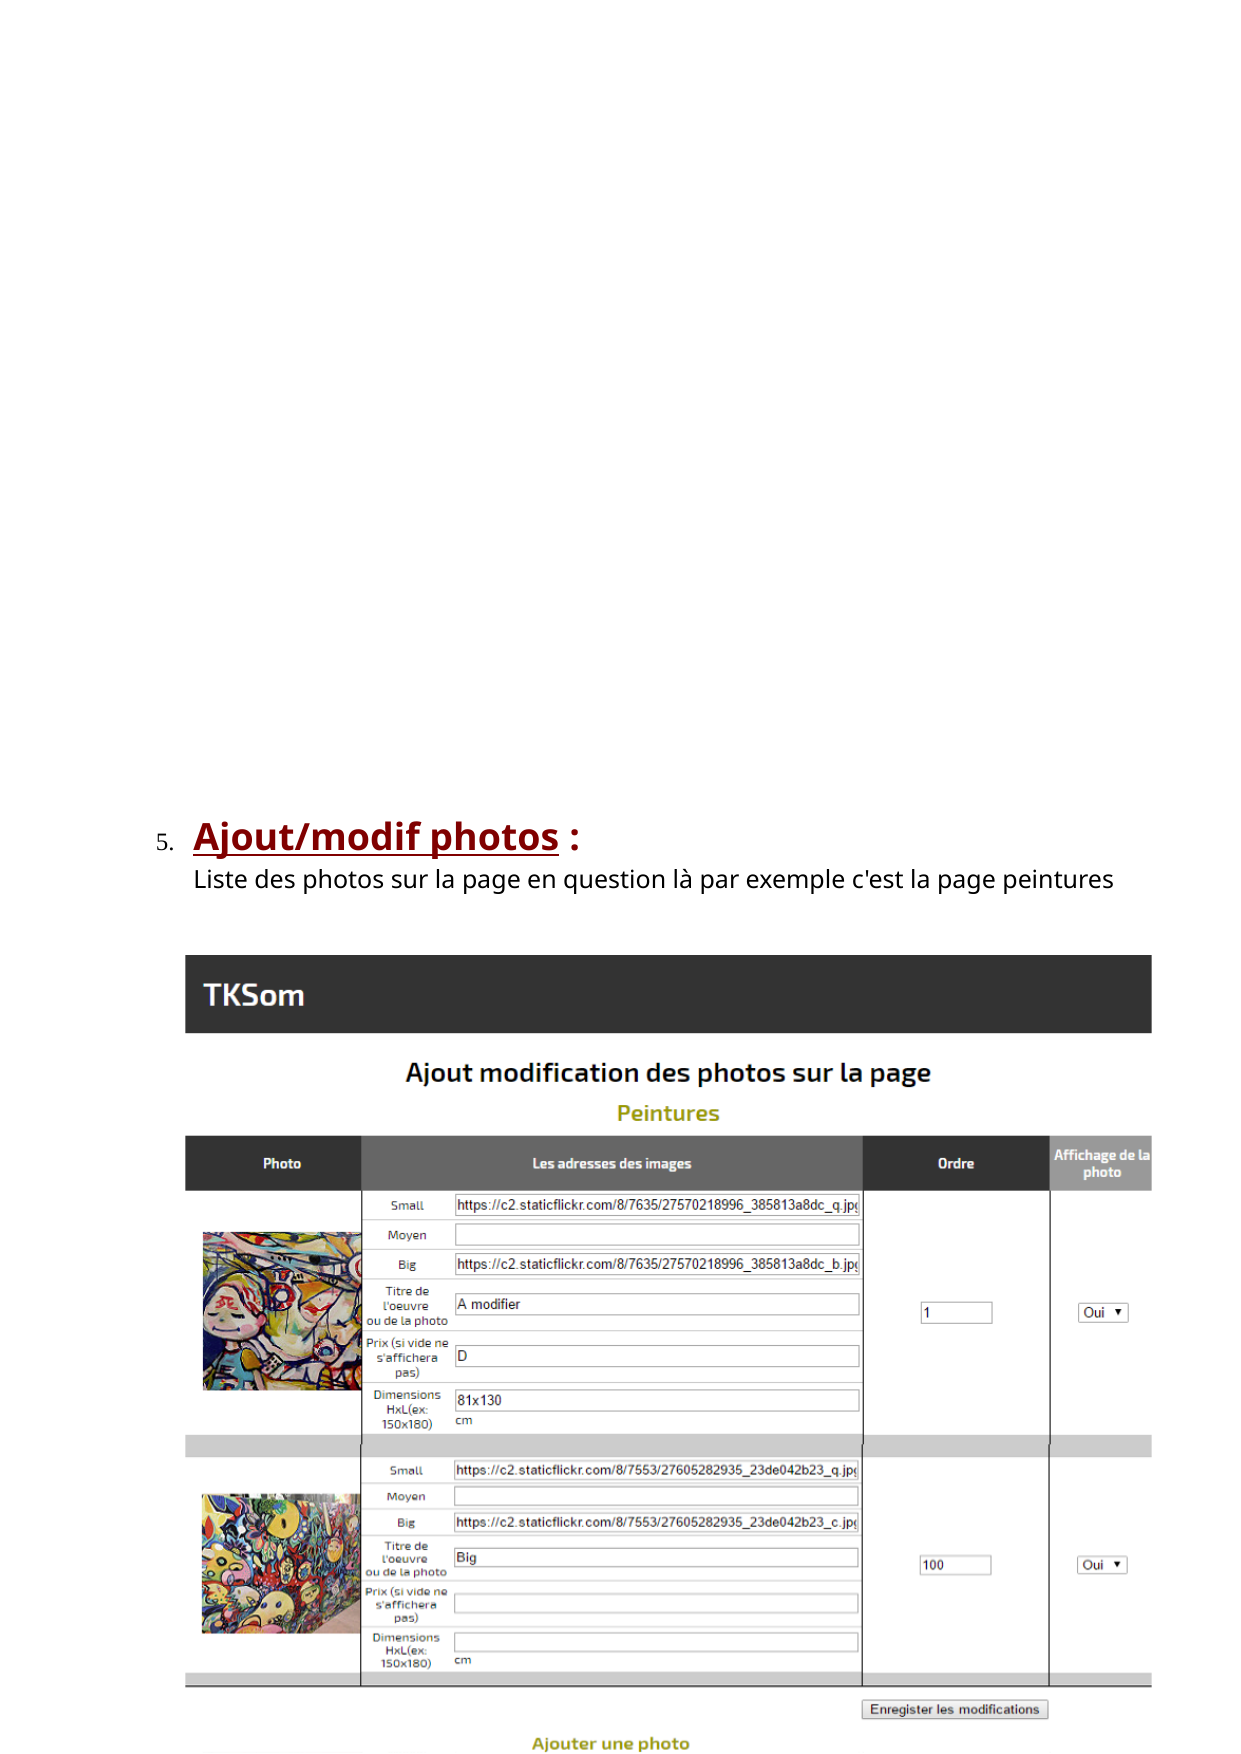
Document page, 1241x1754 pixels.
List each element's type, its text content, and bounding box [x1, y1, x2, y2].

list [156, 118, 1122, 810]
picture [185, 955, 1152, 1753]
list Ajout/modif photos : Liste des photos sur la page en question là par exemple c'est la page peintures [156, 810, 1122, 947]
